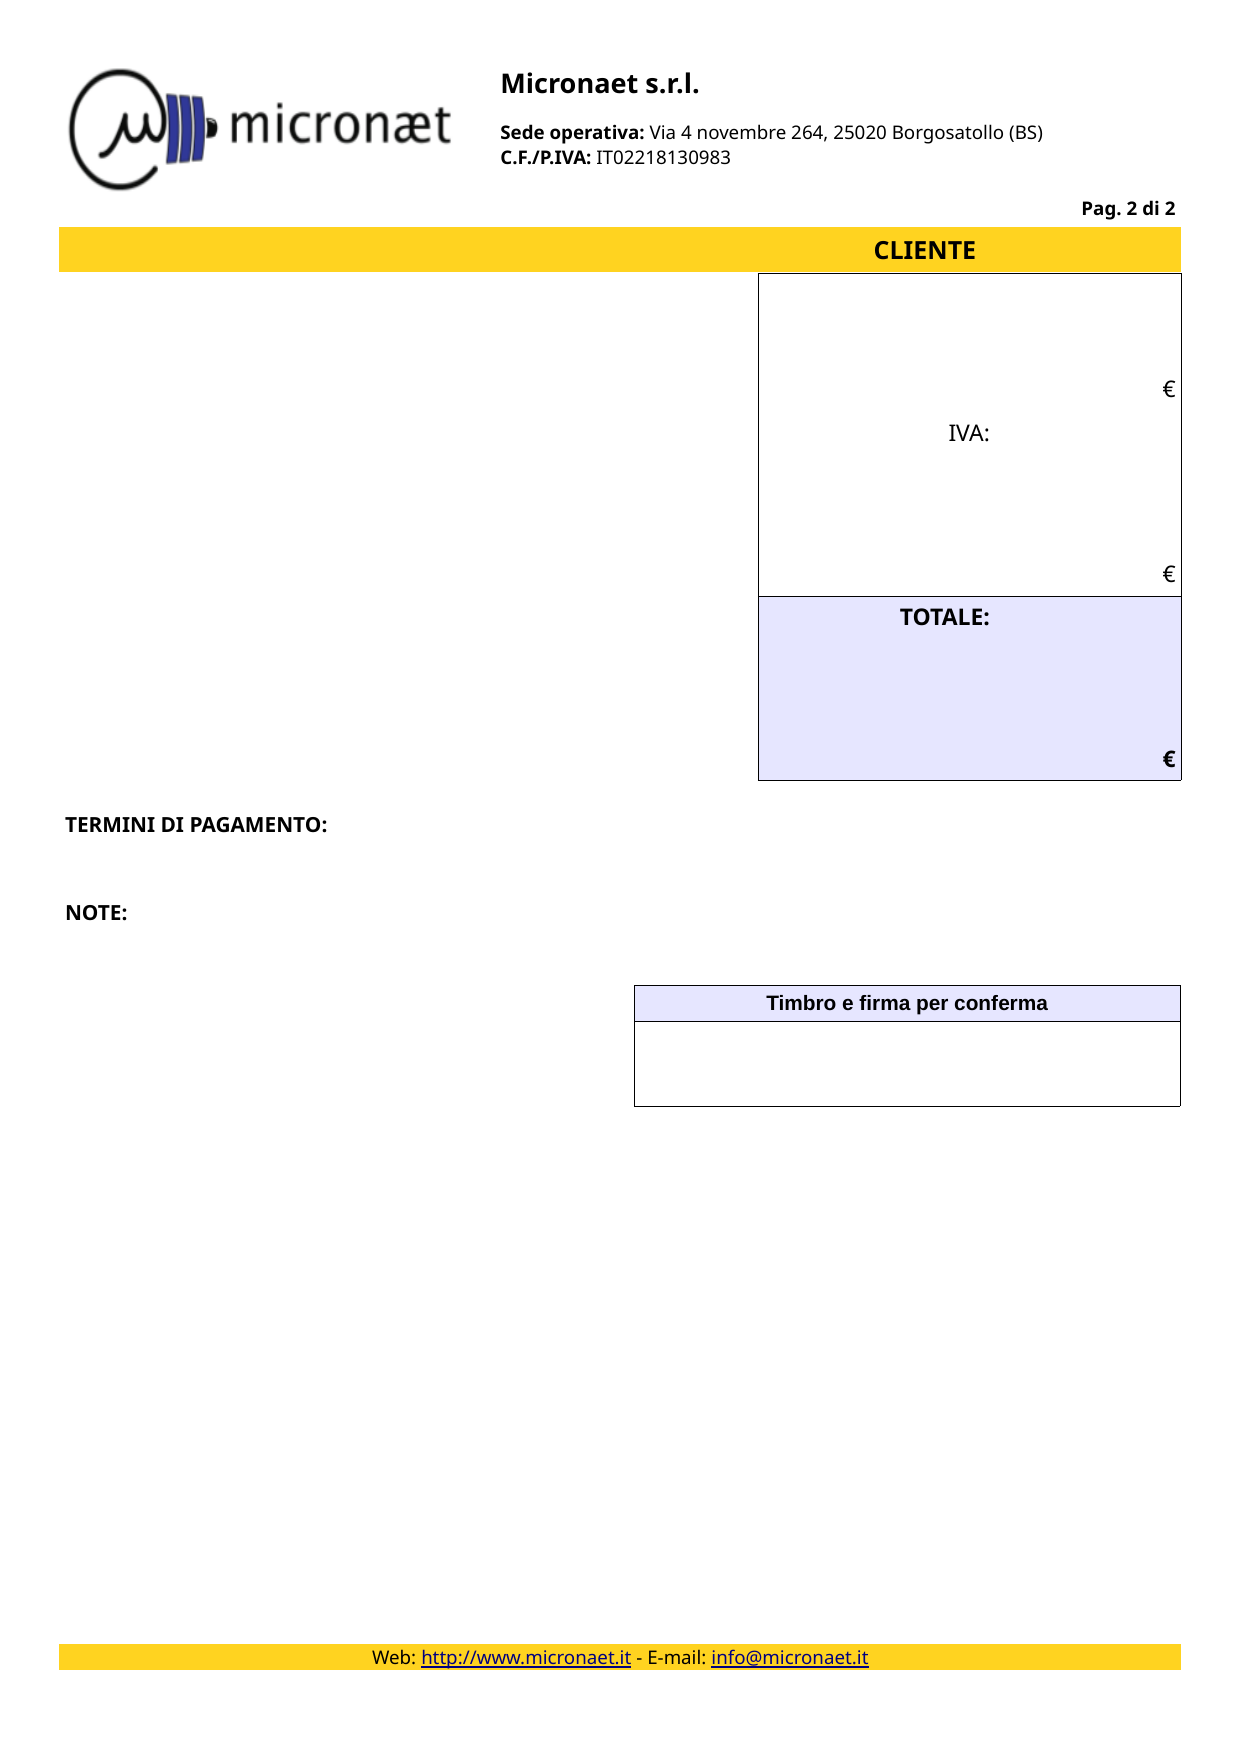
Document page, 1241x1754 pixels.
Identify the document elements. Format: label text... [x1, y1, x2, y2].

table_cell <formatLang(o.amount_total, digits=get_digits(dp='Account')) > € [995, 597, 1181, 780]
table_cell TOTALE: [759, 597, 995, 780]
table_cell IVA: [759, 411, 995, 596]
picture [64, 65, 457, 196]
table_header [759, 274, 995, 411]
table_cell <formatLang(o.amount_tax, digits=get_digits(dp='Account')) > € [995, 411, 1181, 596]
table_header TERMINI DI PAGAMENTO: <(o.payment_term and o.payment_term.name) or 'Abituale'> NOTE: <o.subject> [59, 804, 1181, 1112]
table_cell [635, 1022, 1180, 1106]
table_header Timbro e firma per conferma [635, 986, 1180, 1021]
table_header <formatLang(o.amount_untaxed, digits=get_digits(dp='Account'))> € [995, 274, 1181, 411]
